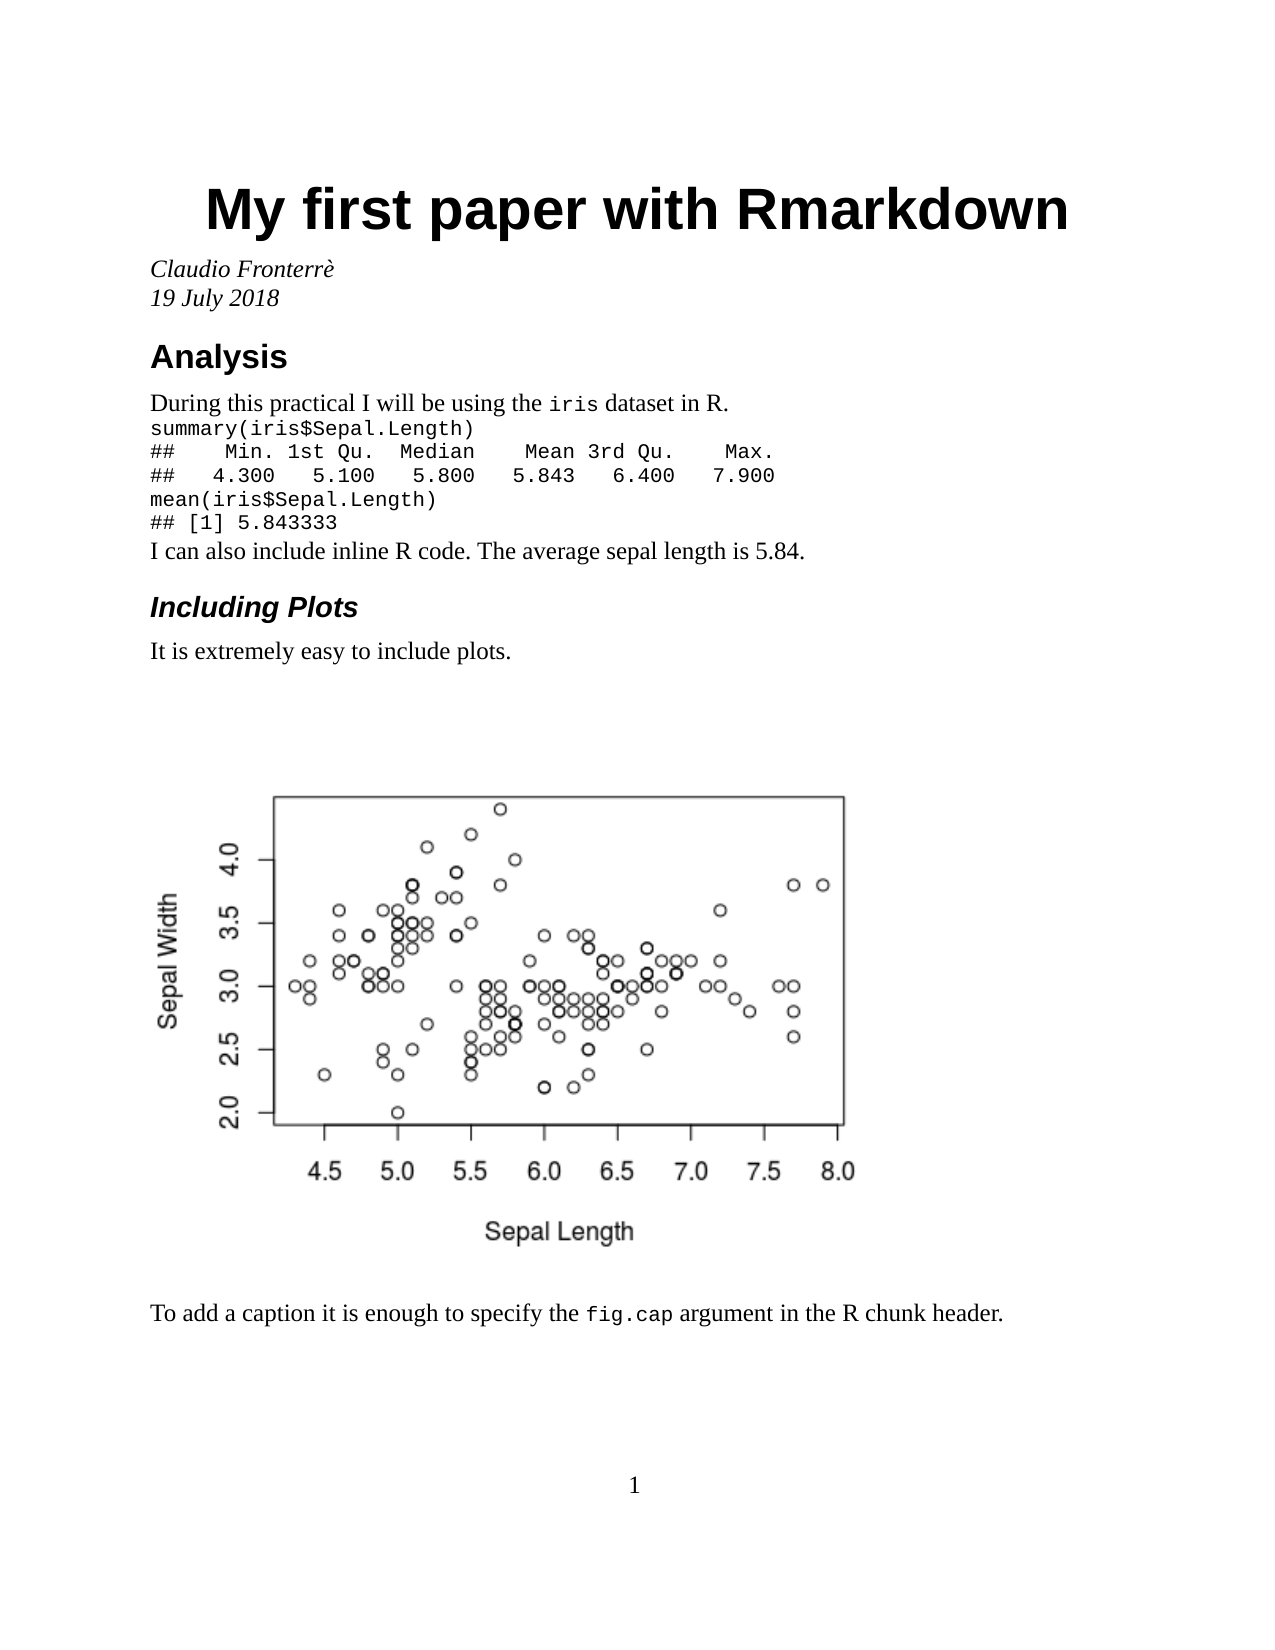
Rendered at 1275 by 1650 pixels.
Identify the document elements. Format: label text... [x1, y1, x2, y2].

subtitle Analysis [150, 337, 1125, 376]
title My first paper with Rmarkdown [150, 175, 1125, 242]
text mean(iris$Sepal.Length) [150, 489, 1125, 512]
text ## [1] 5.843333 [150, 512, 1125, 536]
text It is extremely easy to include plots. [150, 636, 1125, 664]
text ## Min. 1st Qu. Median Mean 3rd Qu. Max. [150, 441, 1125, 465]
text During this practical I will be using the iris dataset in R. [150, 388, 1125, 418]
text Claudio Fronterrè [150, 254, 1125, 283]
text 19 July 2018 [150, 283, 1125, 312]
picture [150, 673, 908, 1280]
text ## 4.300 5.100 5.800 5.843 6.400 7.900 [150, 465, 1125, 489]
text summary(iris$Sepal.Length) [150, 418, 1125, 441]
text To add a caption it is enough to specify the fig.cap argument in the R chunk header. [150, 1298, 1125, 1327]
text I can also include inline R code. The average sepal length is 5.84. [150, 536, 1125, 565]
subtitle Including Plots [150, 590, 1125, 623]
